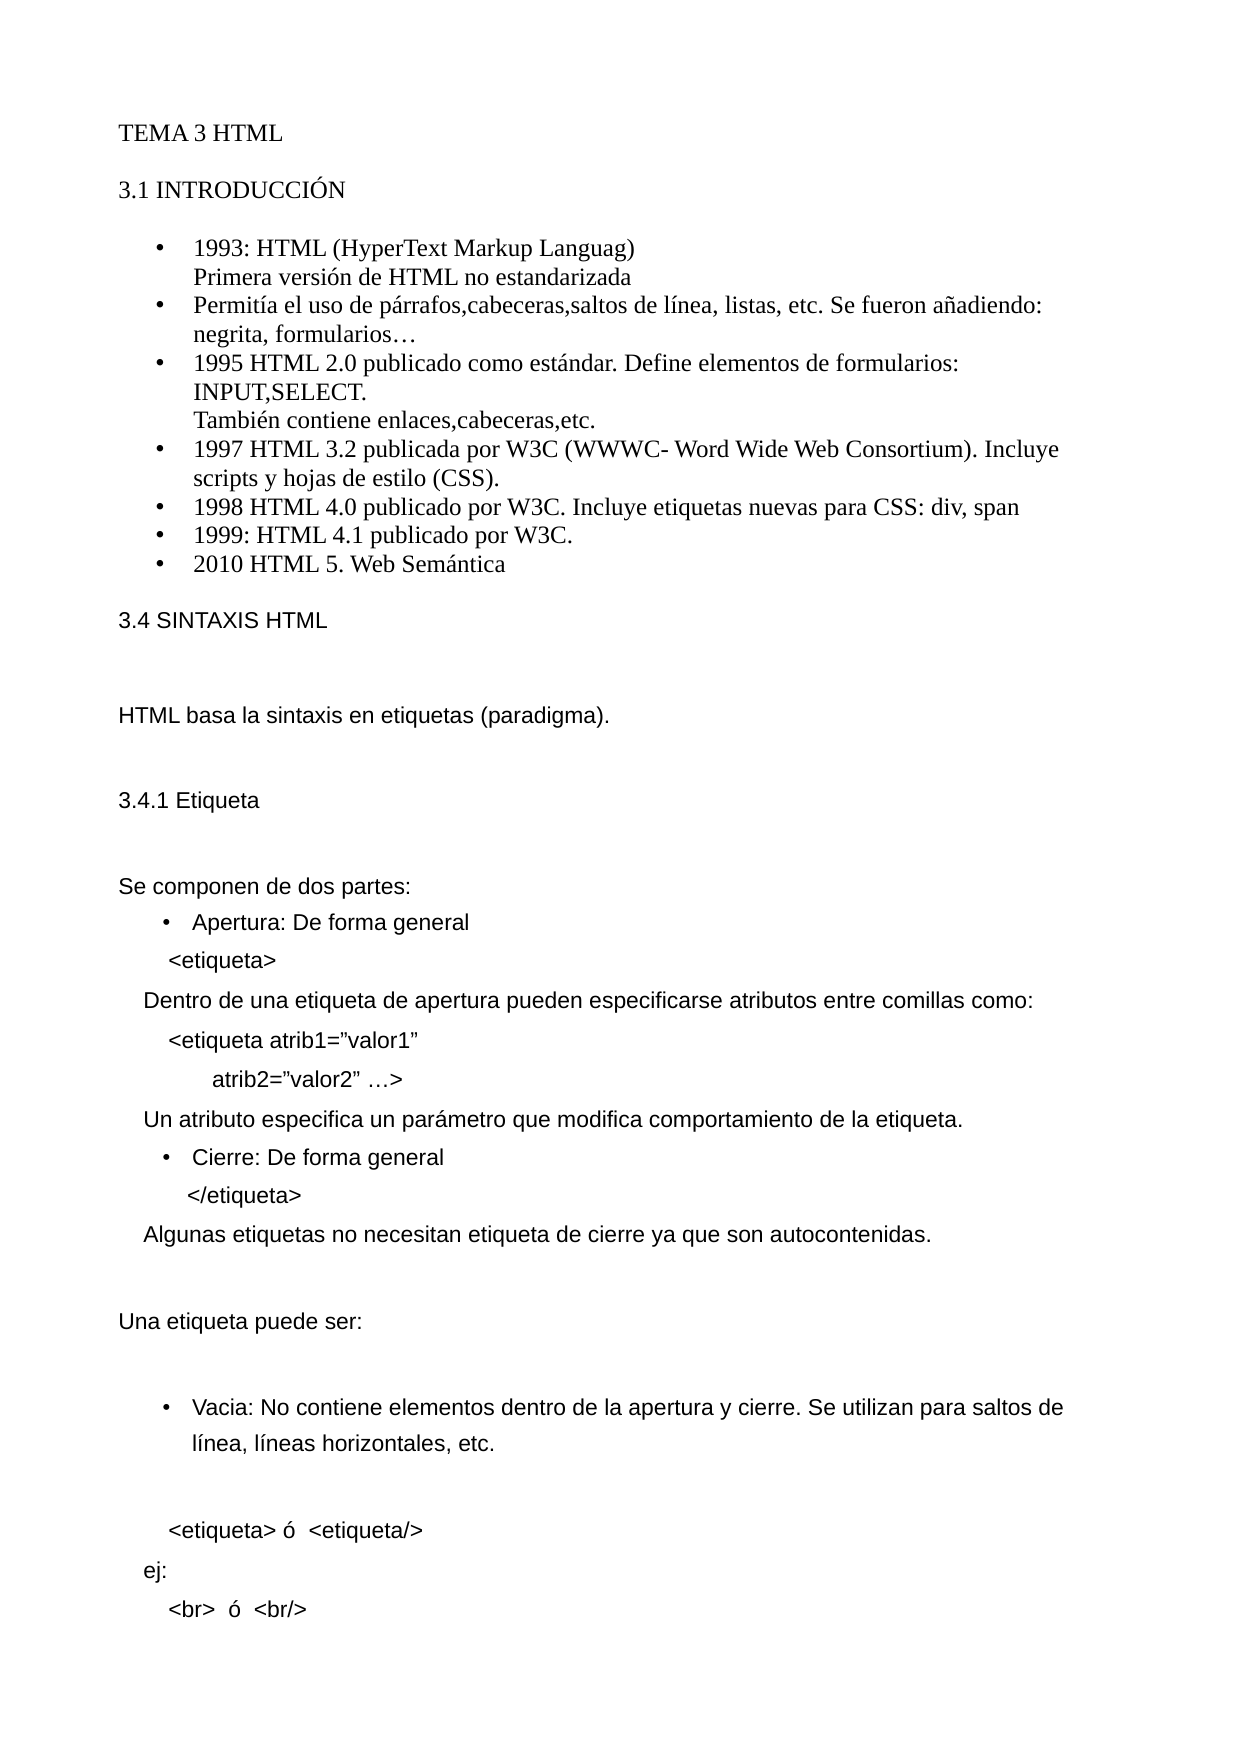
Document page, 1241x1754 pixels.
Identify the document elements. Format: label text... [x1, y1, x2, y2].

text atrib2=”valor2” …> [118, 1064, 1122, 1093]
list 1998 HTML 4.0 publicado por W3C. Incluye etiquetas nuevas para CSS: div, span [156, 492, 1122, 521]
list 1995 HTML 2.0 publicado como estándar. Define elementos de formularios: INPUT,SELECT. [156, 348, 1122, 406]
list 1997 HTML 3.2 publicada por W3C (WWWC- Word Wide Web Consortium). Incluye scripts y hojas de estilo (CSS). [156, 434, 1122, 492]
text <etiqueta> [118, 946, 1122, 974]
list Permitía el uso de párrafos,cabeceras,saltos de línea, listas, etc. Se fueron añadiendo: negrita, formularios… [156, 291, 1122, 348]
text 3.4.1 Etiqueta [118, 787, 1122, 814]
text </etiqueta> [118, 1180, 1122, 1209]
text Dentro de una etiqueta de apertura pueden especificarse atributos entre comillas como: [118, 985, 1122, 1014]
text <br> ó <br/> [118, 1594, 1122, 1623]
text Una etiqueta puede ser: [118, 1308, 1122, 1334]
list Cierre: De forma general [162, 1143, 1122, 1170]
text HTML basa la sintaxis en etiquetas (paradigma). [118, 702, 1122, 728]
text <etiqueta> ó <etiqueta/> [118, 1515, 1122, 1544]
list Apertura: De forma general [162, 909, 1122, 936]
text Se componen de dos partes: [118, 873, 1122, 899]
text 3.1 INTRODUCCIÓN [118, 176, 1122, 204]
list También contiene enlaces,cabeceras,etc. [156, 406, 1122, 434]
list Primera versión de HTML no estandarizada [156, 262, 1122, 291]
list 2010 HTML 5. Web Semántica [156, 549, 1122, 578]
text Un atributo especifica un parámetro que modifica comportamiento de la etiqueta. [118, 1104, 1122, 1133]
list Vacia: No contiene elementos dentro de la apertura y cierre. Se utilizan para saltos de línea, líneas horizontales, etc. [162, 1393, 1122, 1456]
list 1999: HTML 4.1 publicado por W3C. [156, 521, 1122, 549]
text ej: [118, 1555, 1122, 1584]
text TEMA 3 HTML [118, 118, 1122, 147]
list 1993: HTML (HyperText Markup Languag) [156, 233, 1122, 262]
text Algunas etiquetas no necesitan etiqueta de cierre ya que son autocontenidas. [118, 1219, 1122, 1248]
text <etiqueta atrib1=”valor1” [118, 1025, 1122, 1053]
text 3.4 SINTAXIS HTML [118, 607, 1122, 633]
